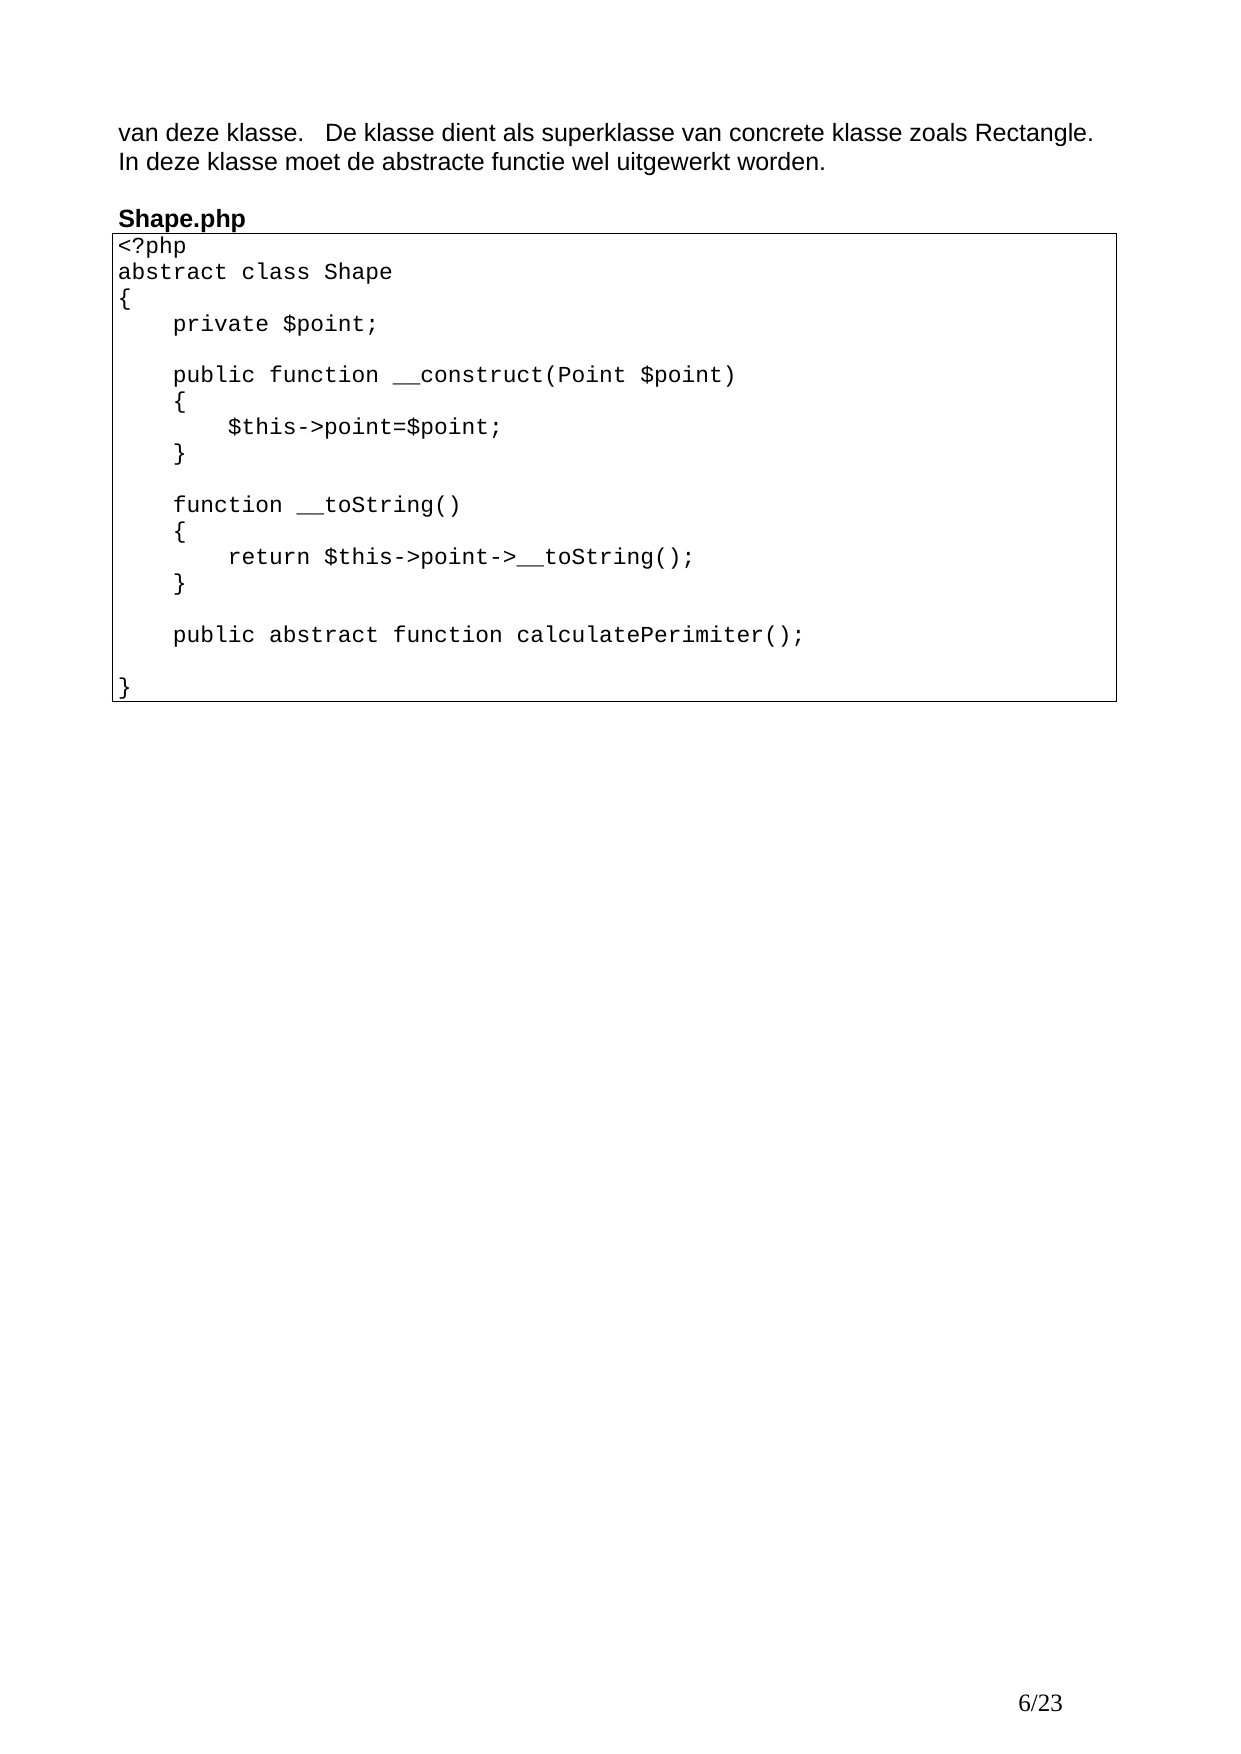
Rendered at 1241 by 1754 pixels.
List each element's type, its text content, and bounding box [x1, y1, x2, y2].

table_header <?php abstract class Shape { private $point; public function __construct(Point $point) { $this->point=$point; } function __toString() { return $this->point->__toString(); } public abstract function calculatePerimiter(); } [113, 234, 1116, 701]
text Shape.php [118, 204, 1122, 233]
text van deze klasse. De klasse dient als superklasse van concrete klasse zoals Rectangle. In deze klasse moet de abstracte functie wel uitgewerkt worden. [118, 118, 1122, 176]
